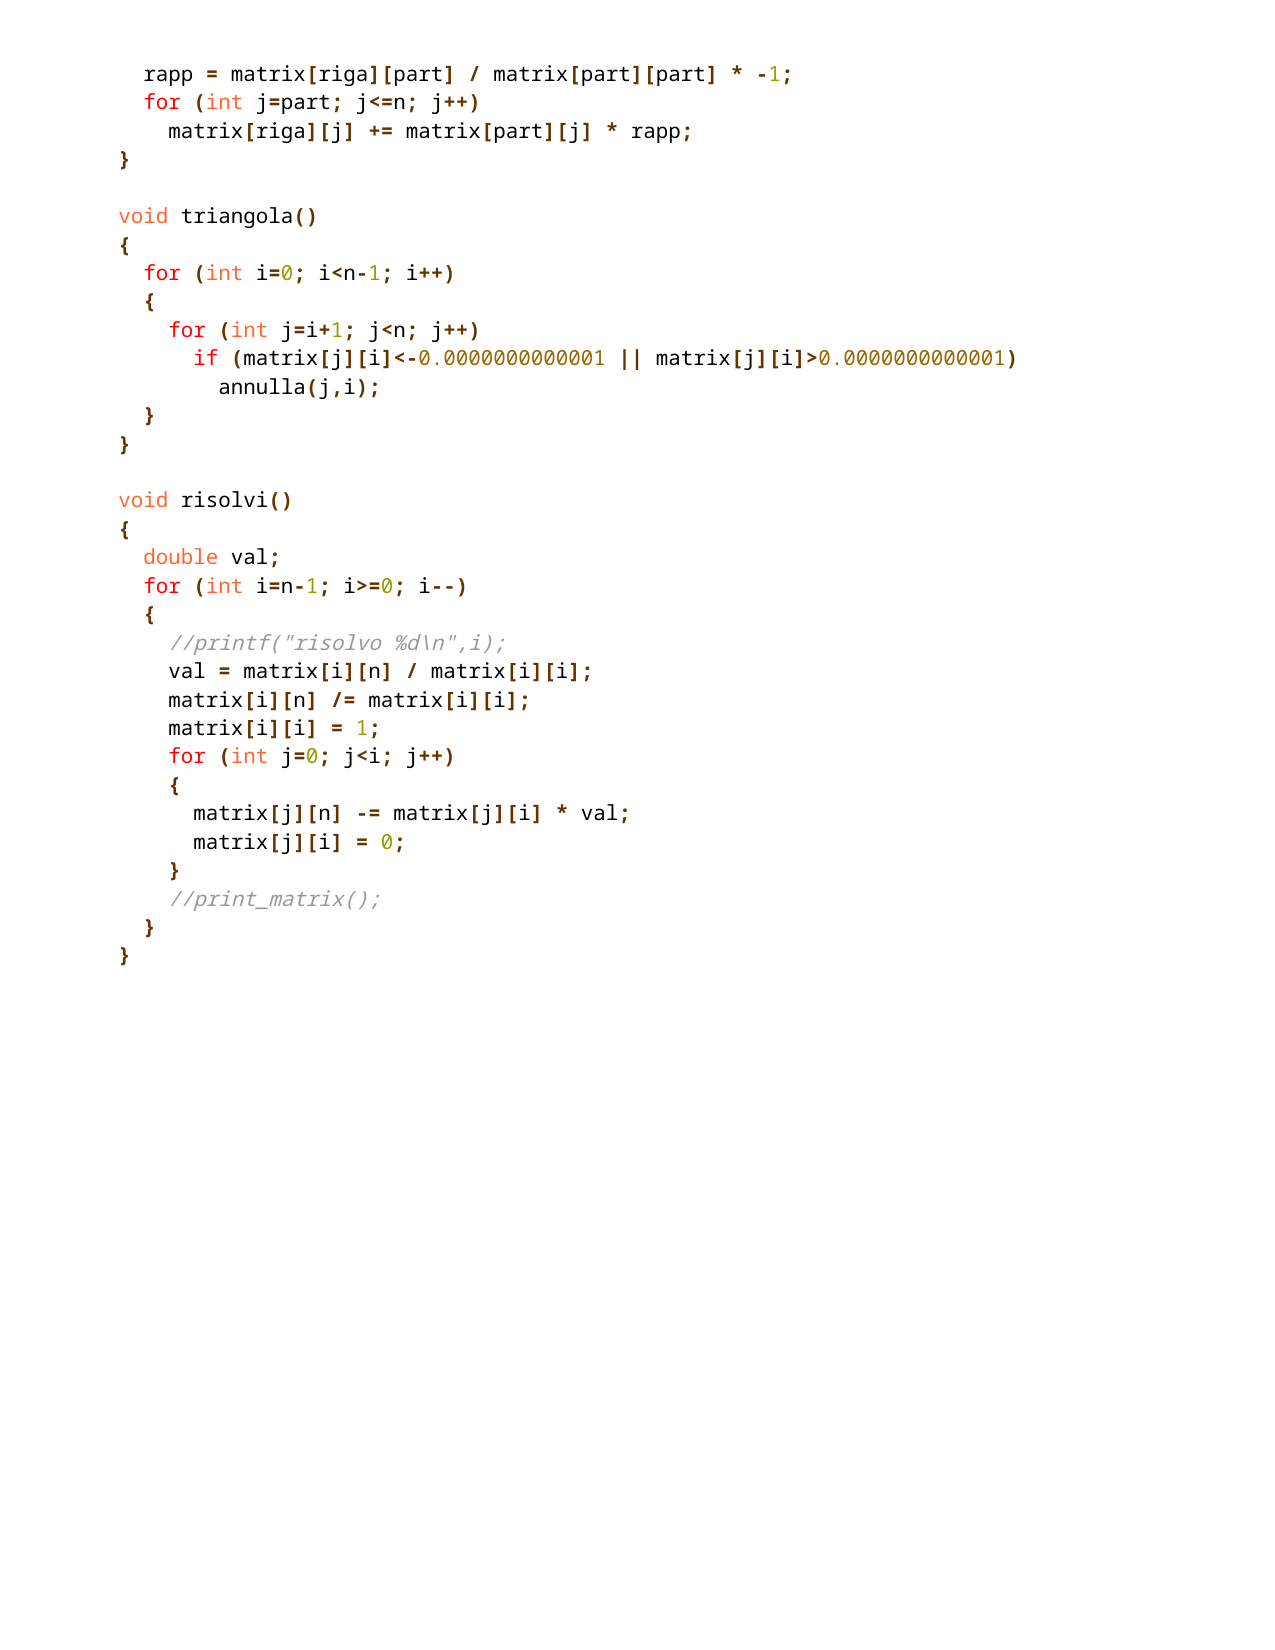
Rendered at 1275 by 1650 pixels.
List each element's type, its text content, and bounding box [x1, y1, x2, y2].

text } [118, 144, 1216, 173]
text for (int j=i+1; j<n; j++) [118, 315, 1216, 343]
text matrix[j][i] = 0; [118, 827, 1216, 855]
text { [118, 287, 1216, 315]
text } [118, 400, 1216, 429]
text for (int i=n-1; i>=0; i--) [118, 571, 1216, 599]
text void risolvi() [118, 486, 1216, 514]
text matrix[i][i] = 1; [118, 713, 1216, 742]
text rapp = matrix[riga][part] / matrix[part][part] * -1; [118, 59, 1216, 87]
text void triangola() [118, 201, 1216, 230]
text for (int j=part; j<=n; j++) [118, 87, 1216, 116]
text { [118, 230, 1216, 258]
text { [118, 514, 1216, 542]
text } [118, 912, 1216, 941]
text matrix[riga][j] += matrix[part][j] * rapp; [118, 116, 1216, 144]
text matrix[j][n] -= matrix[j][i] * val; [118, 798, 1216, 827]
text } [118, 855, 1216, 884]
text matrix[i][n] /= matrix[i][i]; [118, 685, 1216, 713]
text //print_matrix(); [118, 884, 1216, 912]
text for (int i=0; i<n-1; i++) [118, 258, 1216, 287]
text val = matrix[i][n] / matrix[i][i]; [118, 656, 1216, 685]
text { [118, 599, 1216, 628]
text annulla(j,i); [118, 372, 1216, 400]
text //printf("risolvo %d\n",i); [118, 628, 1216, 656]
text for (int j=0; j<i; j++) [118, 742, 1216, 770]
text { [118, 770, 1216, 798]
text } [118, 429, 1216, 457]
text } [118, 941, 1216, 969]
text double val; [118, 542, 1216, 571]
text if (matrix[j][i]<-0.0000000000001 || matrix[j][i]>0.0000000000001) [118, 343, 1216, 372]
